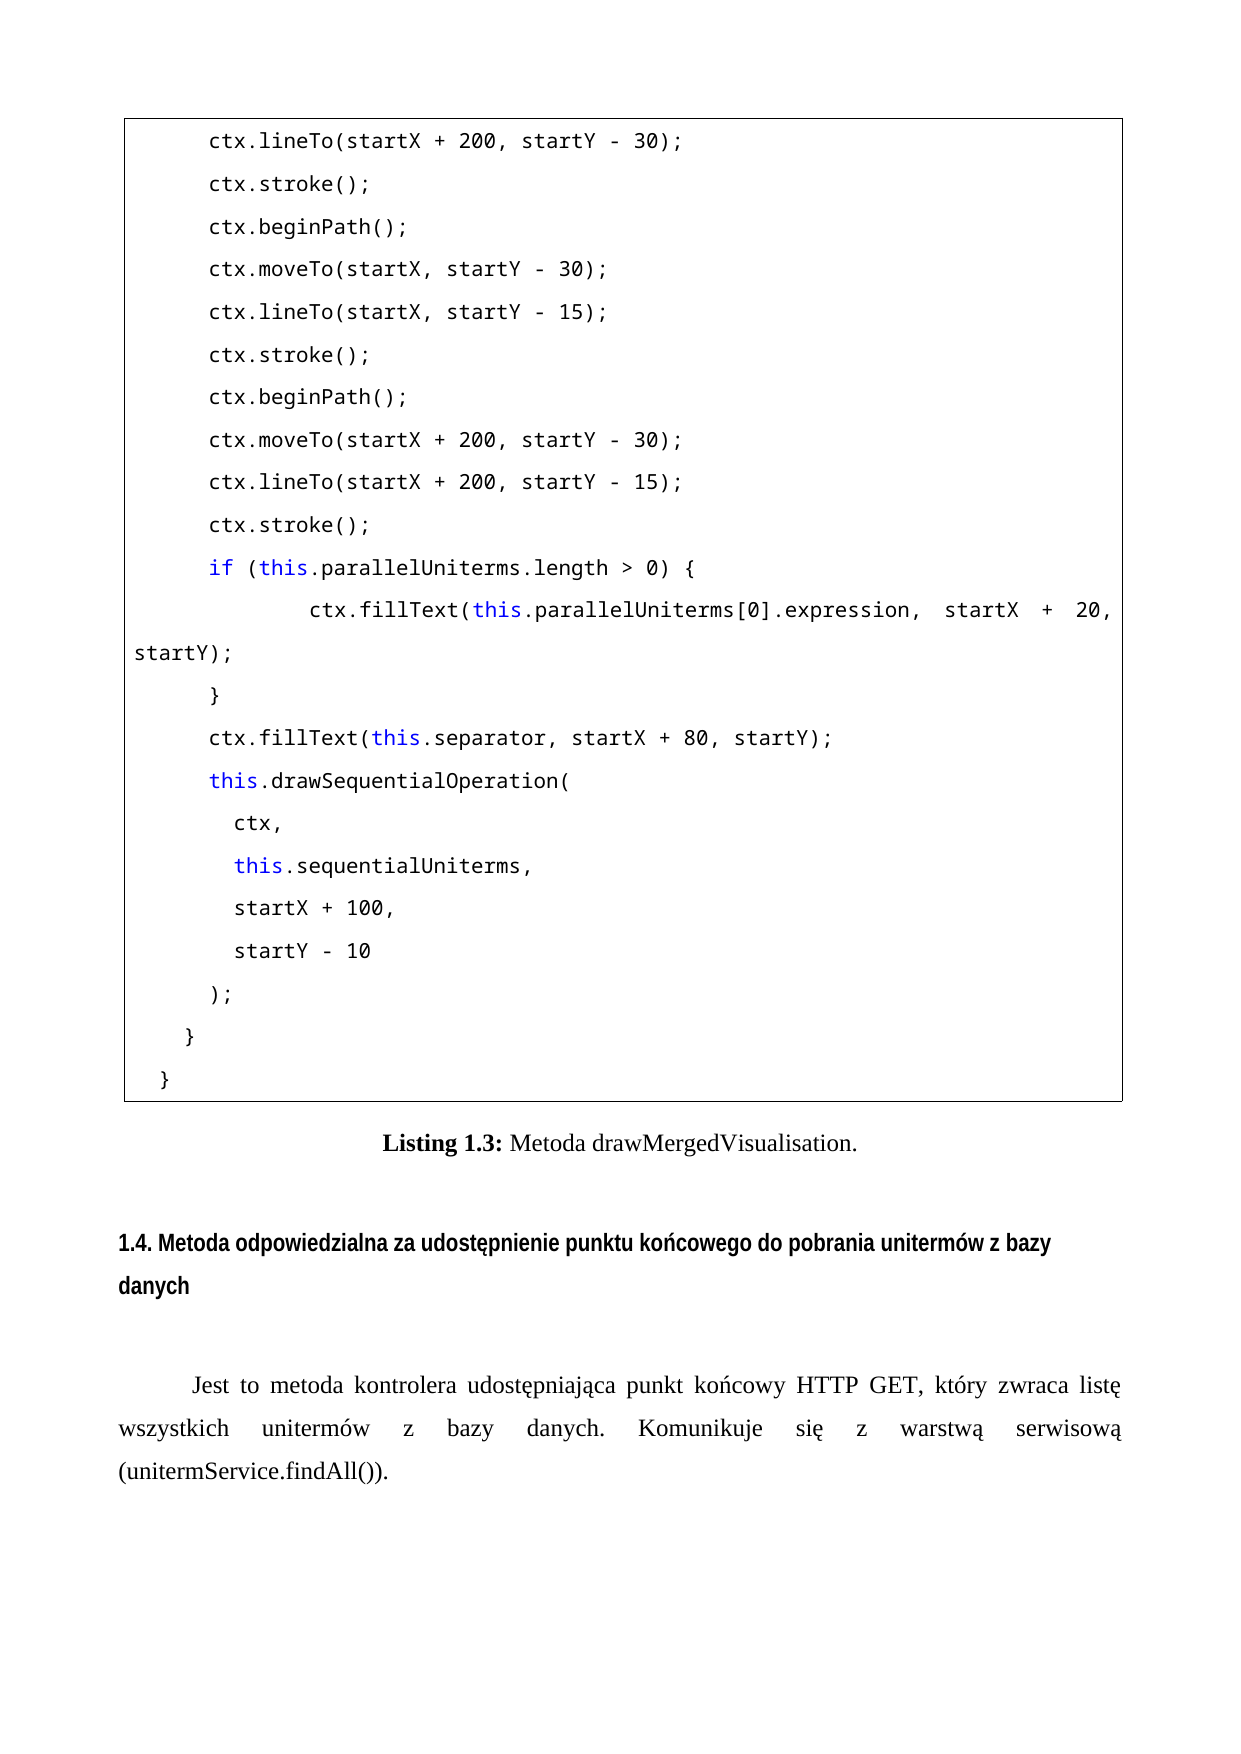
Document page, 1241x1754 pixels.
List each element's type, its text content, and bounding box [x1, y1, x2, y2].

text startY - 10 [133, 936, 1113, 964]
text this.sequentialUniterms, [133, 851, 1113, 879]
text ctx, [133, 808, 1113, 837]
text ctx.fillText(this.separator, startX + 80, startY); [133, 723, 1113, 752]
text ctx.lineTo(startX + 200, startY - 15); [133, 467, 1113, 496]
text ctx.stroke(); [133, 510, 1113, 538]
text startX + 100, [133, 893, 1113, 922]
text ctx.lineTo(startX, startY - 15); [133, 297, 1113, 326]
text } [133, 1064, 1113, 1092]
text Jest to metoda kontrolera udostępniająca punkt końcowy HTTP GET, który zwraca listę wszystkich unitermów z bazy danych. Komunikuje się z warstwą serwisową (unitermService.findAll()). [118, 1370, 1122, 1485]
text ctx.fillText(this.parallelUniterms[0].expression, startX + 20, startY); [133, 595, 1113, 666]
text ctx.moveTo(startX + 200, startY - 30); [133, 425, 1113, 453]
text ); [133, 979, 1113, 1007]
text ctx.moveTo(startX, startY - 30); [133, 254, 1113, 283]
text } [133, 681, 1113, 709]
text ctx.beginPath(); [133, 212, 1113, 240]
text } [133, 1021, 1113, 1050]
text ctx.stroke(); [133, 169, 1113, 198]
text ctx.beginPath(); [133, 382, 1113, 411]
text ctx.lineTo(startX + 200, startY - 30); [133, 127, 1113, 155]
subtitle 1.4. Metoda odpowiedzialna za udostępnienie punktu końcowego do pobrania unitermów z bazy danych [118, 1228, 1122, 1300]
text this.drawSequentialOperation( [133, 766, 1113, 794]
text Listing 1.3: Metoda drawMergedVisualisation. [118, 118, 1122, 1156]
text ctx.stroke(); [133, 340, 1113, 368]
text if (this.parallelUniterms.length > 0) { [133, 553, 1113, 581]
